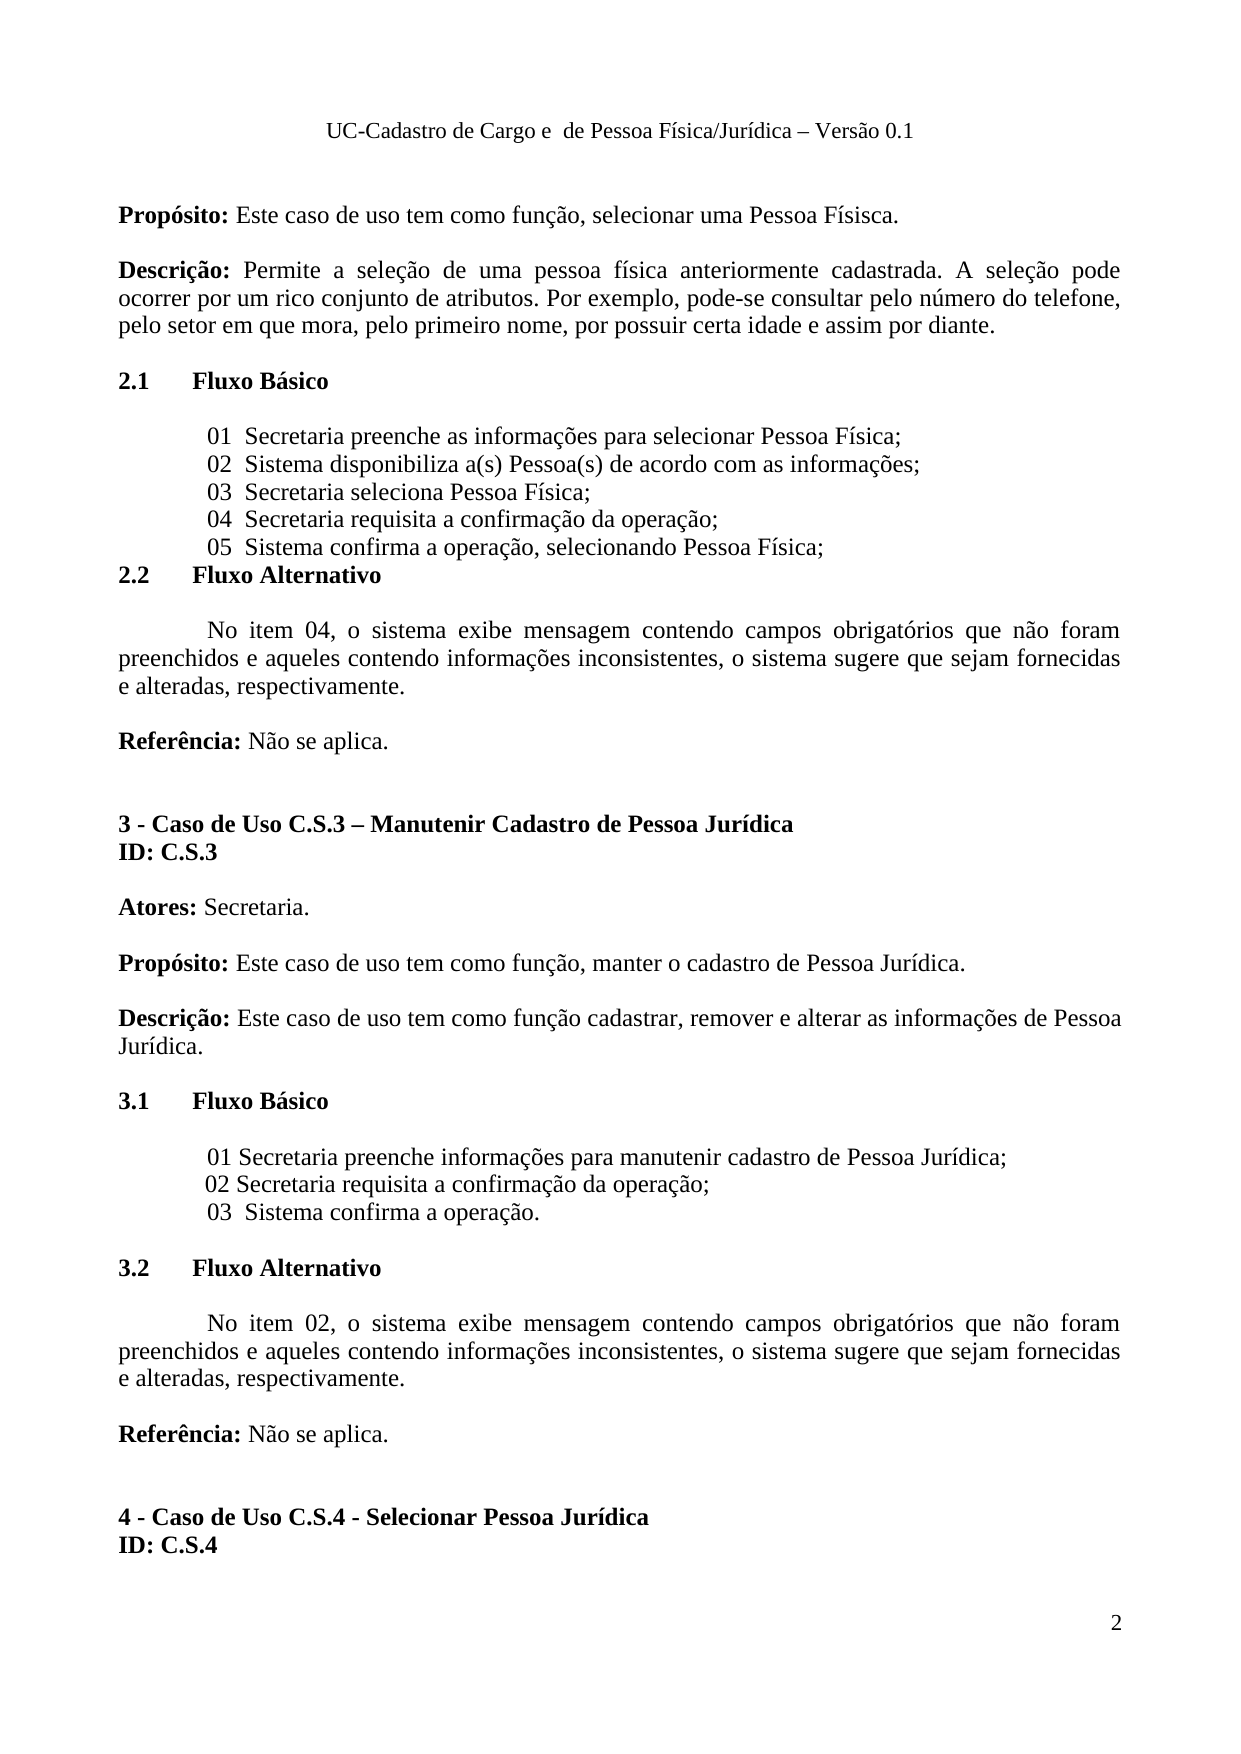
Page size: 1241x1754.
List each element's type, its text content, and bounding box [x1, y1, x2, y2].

text No item 02, o sistema exibe mensagem contendo campos obrigatórios que não foram preenchidos e aqueles contendo informações inconsistentes, o sistema sugere que sejam fornecidas e alteradas, respectivamente. [118, 1309, 1122, 1392]
text 03 Secretaria seleciona Pessoa Física; [118, 478, 1122, 506]
text 2.2 Fluxo Alternativo [118, 561, 1122, 589]
text Propósito: Este caso de uso tem como função, selecionar uma Pessoa Físisca. [118, 201, 1122, 228]
text Referência: Não se aplica. [118, 1420, 1122, 1448]
text Descrição: Este caso de uso tem como função cadastrar, remover e alterar as informações de Pessoa Jurídica. [118, 1004, 1122, 1060]
text 02 Sistema disponibiliza a(s) Pessoa(s) de acordo com as informações; [118, 450, 1122, 478]
text ID: C.S.4 [118, 1531, 1122, 1558]
text 3.2 Fluxo Alternativo [118, 1254, 1122, 1281]
text Propósito: Este caso de uso tem como função, manter o cadastro de Pessoa Jurídica. [118, 949, 1122, 977]
text Atores: Secretaria. [118, 893, 1122, 921]
text 05 Sistema confirma a operação, selecionando Pessoa Física; [118, 533, 1122, 561]
text 4 - Caso de Uso C.S.4 - Selecionar Pessoa Jurídica [118, 1503, 1122, 1531]
text ID: C.S.3 [118, 838, 1122, 866]
text No item 04, o sistema exibe mensagem contendo campos obrigatórios que não foram preenchidos e aqueles contendo informações inconsistentes, o sistema sugere que sejam fornecidas e alteradas, respectivamente. [118, 616, 1122, 699]
text 04 Secretaria requisita a confirmação da operação; [118, 506, 1122, 533]
text Referência: Não se aplica. [118, 727, 1122, 755]
text 03 Sistema confirma a operação. [118, 1198, 1122, 1226]
text Descrição: Permite a seleção de uma pessoa física anteriormente cadastrada. A seleção pode ocorrer por um rico conjunto de atributos. Por exemplo, pode-se consultar pelo número do telefone, pelo setor em que mora, pelo primeiro nome, por possuir certa idade e assim por diante. [118, 256, 1122, 339]
text 01 Secretaria preenche informações para manutenir cadastro de Pessoa Jurídica; [118, 1143, 1122, 1171]
text 02 Secretaria requisita a confirmação da operação; [118, 1171, 1122, 1198]
text 2.1 Fluxo Básico [118, 367, 1122, 395]
text 01 Secretaria preenche as informações para selecionar Pessoa Física; [118, 422, 1122, 450]
text 3 - Caso de Uso C.S.3 – Manutenir Cadastro de Pessoa Jurídica [118, 810, 1122, 838]
text 3.1 Fluxo Básico [118, 1087, 1122, 1115]
